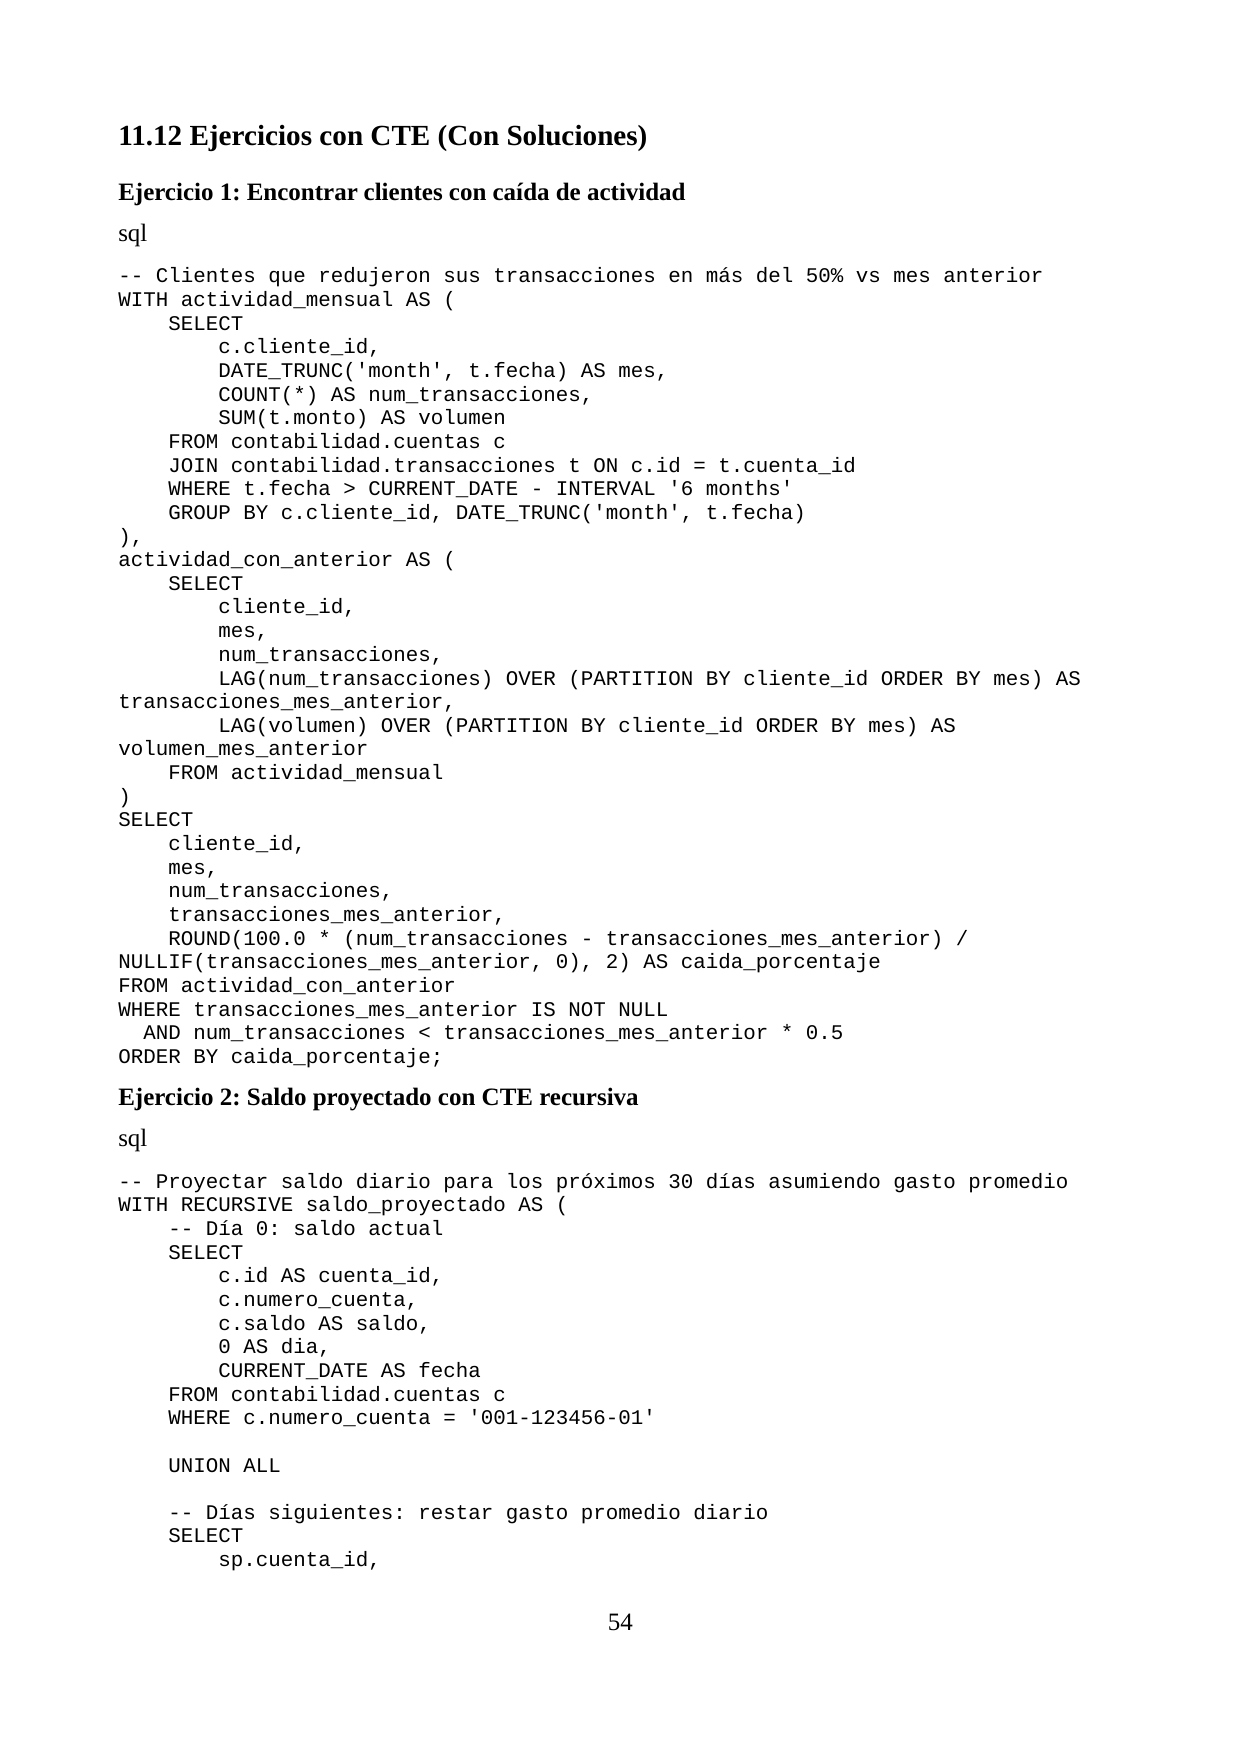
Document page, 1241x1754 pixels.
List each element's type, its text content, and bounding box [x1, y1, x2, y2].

subtitle 11.12 Ejercicios con CTE (Con Soluciones) [118, 118, 1122, 152]
text COUNT(*) AS num_transacciones, [118, 384, 1122, 407]
text -- Clientes que redujeron sus transacciones en más del 50% vs mes anterior [118, 266, 1122, 289]
text transacciones_mes_anterior, [118, 904, 1122, 928]
text ) [118, 786, 1122, 809]
text mes, [118, 620, 1122, 644]
text FROM actividad_mensual [118, 762, 1122, 786]
text WITH actividad_mensual AS ( [118, 289, 1122, 313]
text SELECT [118, 1526, 1122, 1549]
text 0 AS dia, [118, 1336, 1122, 1360]
text SELECT [118, 1242, 1122, 1265]
text CURRENT_DATE AS fecha [118, 1360, 1122, 1384]
text LAG(volumen) OVER (PARTITION BY cliente_id ORDER BY mes) AS volumen_mes_anterior [118, 715, 1122, 762]
text sql [118, 218, 1122, 247]
text c.numero_cuenta, [118, 1289, 1122, 1313]
text WHERE t.fecha > CURRENT_DATE - INTERVAL '6 months' [118, 478, 1122, 502]
text sp.cuenta_id, [118, 1549, 1122, 1573]
text SELECT [118, 313, 1122, 336]
text ROUND(100.0 * (num_transacciones - transacciones_mes_anterior) / NULLIF(transacciones_mes_anterior, 0), 2) AS caida_porcentaje [118, 928, 1122, 975]
text mes, [118, 857, 1122, 880]
text JOIN contabilidad.transacciones t ON c.id = t.cuenta_id [118, 455, 1122, 478]
text cliente_id, [118, 597, 1122, 620]
text SELECT [118, 573, 1122, 597]
text FROM contabilidad.cuentas c [118, 1384, 1122, 1407]
text GROUP BY c.cliente_id, DATE_TRUNC('month', t.fecha) [118, 502, 1122, 526]
text cliente_id, [118, 833, 1122, 857]
text num_transacciones, [118, 644, 1122, 667]
text actividad_con_anterior AS ( [118, 549, 1122, 573]
text AND num_transacciones < transacciones_mes_anterior * 0.5 [118, 1022, 1122, 1046]
text FROM actividad_con_anterior [118, 975, 1122, 998]
text ORDER BY caida_porcentaje; [118, 1046, 1122, 1069]
text num_transacciones, [118, 880, 1122, 904]
text SELECT [118, 809, 1122, 833]
text LAG(num_transacciones) OVER (PARTITION BY cliente_id ORDER BY mes) AS transacciones_mes_anterior, [118, 667, 1122, 715]
text DATE_TRUNC('month', t.fecha) AS mes, [118, 360, 1122, 384]
text -- Días siguientes: restar gasto promedio diario [118, 1502, 1122, 1526]
text c.id AS cuenta_id, [118, 1265, 1122, 1289]
text WHERE c.numero_cuenta = '001-123456-01' [118, 1407, 1122, 1431]
text WITH RECURSIVE saldo_proyectado AS ( [118, 1194, 1122, 1218]
text SUM(t.monto) AS volumen [118, 407, 1122, 431]
text -- Proyectar saldo diario para los próximos 30 días asumiendo gasto promedio [118, 1171, 1122, 1194]
subtitle Ejercicio 1: Encontrar clientes con caída de actividad [118, 177, 1122, 205]
text c.saldo AS saldo, [118, 1313, 1122, 1336]
text ), [118, 526, 1122, 549]
subtitle Ejercicio 2: Saldo proyectado con CTE recursiva [118, 1082, 1122, 1111]
text UNION ALL [118, 1454, 1122, 1478]
text -- Día 0: saldo actual [118, 1218, 1122, 1242]
text FROM contabilidad.cuentas c [118, 431, 1122, 455]
text WHERE transacciones_mes_anterior IS NOT NULL [118, 998, 1122, 1022]
text c.cliente_id, [118, 336, 1122, 360]
text sql [118, 1123, 1122, 1152]
